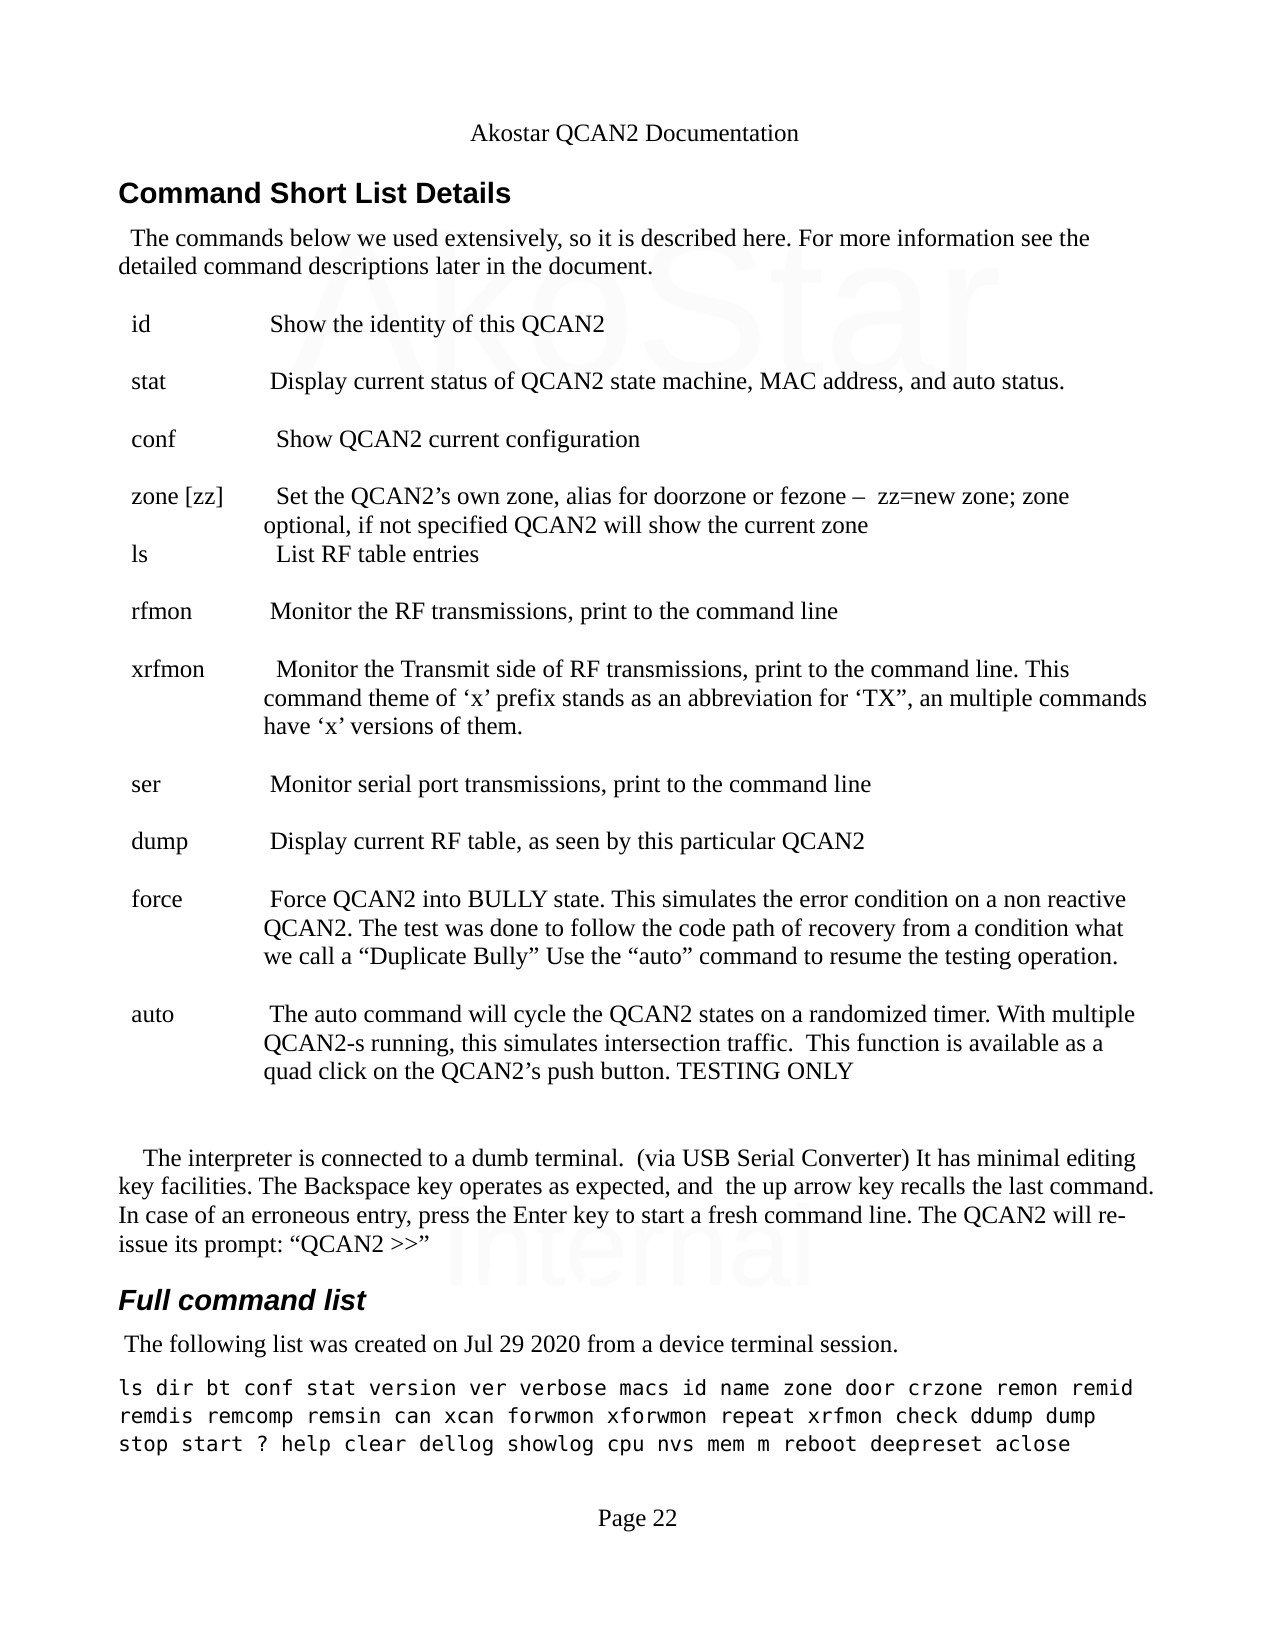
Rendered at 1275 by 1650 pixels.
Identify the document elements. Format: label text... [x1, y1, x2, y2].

table_header id [119, 309, 263, 366]
table_cell ls [119, 539, 263, 596]
subtitle Command Short List Details [118, 176, 1157, 210]
table_cell zone [zz] [119, 481, 263, 539]
table_cell Monitor the Transmit side of RF transmissions, print to the command line. This command theme of ‘x’ prefix stands as an abbreviation for ‘TX”, an multiple commands have ‘x’ versions of them. [263, 654, 1156, 769]
table_header Show the identity of this QCAN2 [263, 309, 1156, 366]
text The interpreter is connected to a dumb terminal. (via USB Serial Converter) It has minimal editing key facilities. The Backspace key operates as expected, and the up arrow key recalls the last command. In case of an erroneous entry, press the Enter key to start a fresh command line. The QCAN2 will re-issue its prompt: “QCAN2 >>” [118, 1143, 1157, 1258]
table_cell ser [119, 769, 263, 826]
subtitle Full command list [118, 1283, 1157, 1316]
table_cell rfmon [119, 596, 263, 654]
table_cell dump [119, 826, 263, 884]
text The following list was created on Jul 29 2020 from a device terminal session. [118, 1329, 1157, 1357]
table_cell xrfmon [119, 654, 263, 769]
table_cell The auto command will cycle the QCAN2 states on a randomized timer. With multiple QCAN2-s running, this simulates intersection traffic. This function is available as a quad click on the QCAN2’s push button. TESTING ONLY [263, 999, 1156, 1114]
table_cell Set the QCAN2’s own zone, alias for doorzone or fezone – zz=new zone; zone optional, if not specified QCAN2 will show the current zone [263, 481, 1156, 539]
table_cell force [119, 884, 263, 999]
table_cell Display current RF table, as seen by this particular QCAN2 [263, 826, 1156, 884]
table_cell List RF table entries [263, 539, 1156, 596]
table_cell Monitor the RF transmissions, print to the command line [263, 596, 1156, 654]
table_cell Show QCAN2 current configuration [263, 424, 1156, 481]
table_cell Display current status of QCAN2 state machine, MAC address, and auto status. [263, 366, 1156, 424]
table_cell auto [119, 999, 263, 1114]
text The commands below we used extensively, so it is described here. For more information see the detailed command descriptions later in the document. [118, 223, 1157, 280]
text ls dir bt conf stat version ver verbose macs id name zone door crzone remon remid remdis remcomp remsin can xcan forwmon xforwmon repeat xrfmon check ddump dump stop start ? help clear dellog showlog cpu nvs mem m reboot deepreset aclose [118, 1376, 1157, 1456]
table_cell Monitor serial port transmissions, print to the command line [263, 769, 1156, 826]
table_cell conf [119, 424, 263, 481]
table_cell Force QCAN2 into BULLY state. This simulates the error condition on a non reactive QCAN2. The test was done to follow the code path of recovery from a condition what we call a “Duplicate Bully” Use the “auto” command to resume the testing operation. [263, 884, 1156, 999]
table_cell stat [119, 366, 263, 424]
